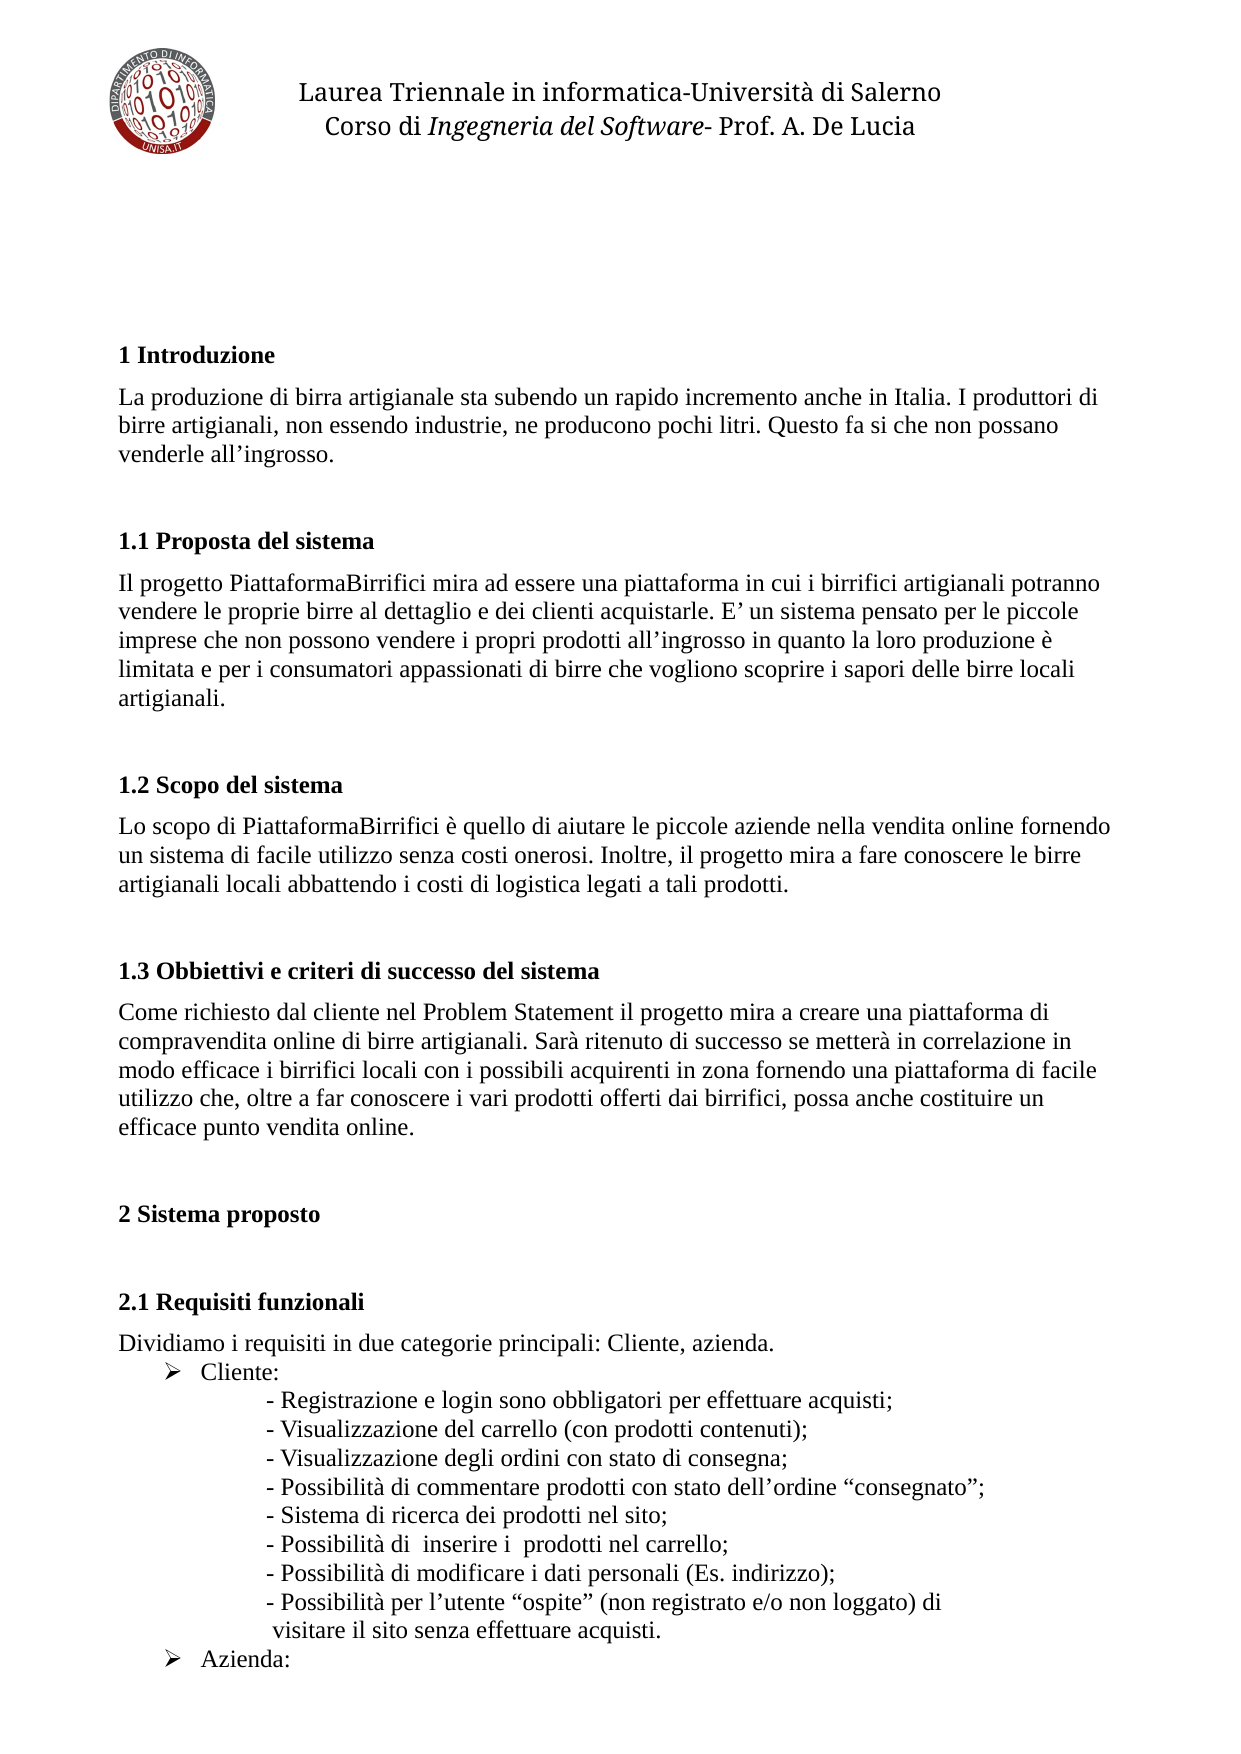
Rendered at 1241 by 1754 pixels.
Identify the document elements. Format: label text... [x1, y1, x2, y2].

text - Sistema di ricerca dei prodotti nel sito; [118, 1501, 1122, 1529]
text Lo scopo di PiattaformaBirrifici è quello di aiutare le piccole aziende nella vendita online fornendo un sistema di facile utilizzo senza costi onerosi. Inoltre, il progetto mira a fare conoscere le birre artigianali locali abbattendo i costi di logistica legati a tali prodotti. [118, 811, 1122, 897]
list Cliente: [163, 1357, 1122, 1386]
picture [109, 48, 215, 154]
text - Possibilità di commentare prodotti con stato dell’ordine “consegnato”; [118, 1472, 1122, 1501]
text Dividiamo i requisiti in due categorie principali: Cliente, azienda. [118, 1328, 1122, 1357]
text 2 Sistema proposto [118, 1199, 1122, 1228]
text - Visualizzazione del carrello (con prodotti contenuti); [118, 1414, 1122, 1443]
text - Visualizzazione degli ordini con stato di consegna; [118, 1443, 1122, 1472]
text Il progetto PiattaformaBirrifici mira ad essere una piattaforma in cui i birrifici artigianali potranno vendere le proprie birre al dettaglio e dei clienti acquistarle. E’ un sistema pensato per le piccole imprese che non possono vendere i propri prodotti all’ingrosso in quanto la loro produzione è limitata e per i consumatori appassionati di birre che vogliono scoprire i sapori delle birre locali artigianali. [118, 568, 1122, 711]
text - Possibilità di inserire i prodotti nel carrello; [118, 1529, 1122, 1558]
text - Registrazione e login sono obbligatori per effettuare acquisti; [118, 1386, 1122, 1414]
list Azienda: [163, 1644, 1122, 1673]
text Come richiesto dal cliente nel Problem Statement il progetto mira a creare una piattaforma di compravendita online di birre artigianali. Sarà ritenuto di successo se metterà in correlazione in modo efficace i birrifici locali con i possibili acquirenti in zona fornendo una piattaforma di facile utilizzo che, oltre a far conoscere i vari prodotti offerti dai birrifici, possa anche costituire un efficace punto vendita online. [118, 997, 1122, 1141]
text 1.3 Obbiettivi e criteri di successo del sistema [118, 956, 1122, 985]
text - Possibilità di modificare i dati personali (Es. indirizzo); [118, 1558, 1122, 1587]
text 2.1 Requisiti funzionali [118, 1287, 1122, 1316]
text La produzione di birra artigianale sta subendo un rapido incremento anche in Italia. I produttori di birre artigianali, non essendo industrie, ne producono pochi litri. Questo fa si che non possano venderle all’ingrosso. [118, 382, 1122, 468]
text - Possibilità per l’utente “ospite” (non registrato e/o non loggato) di visitare il sito senza effettuare acquisti. [118, 1587, 1122, 1644]
text 1 Introduzione [118, 340, 1122, 369]
text 1.2 Scopo del sistema [118, 770, 1122, 799]
text 1.1 Proposta del sistema [118, 526, 1122, 555]
